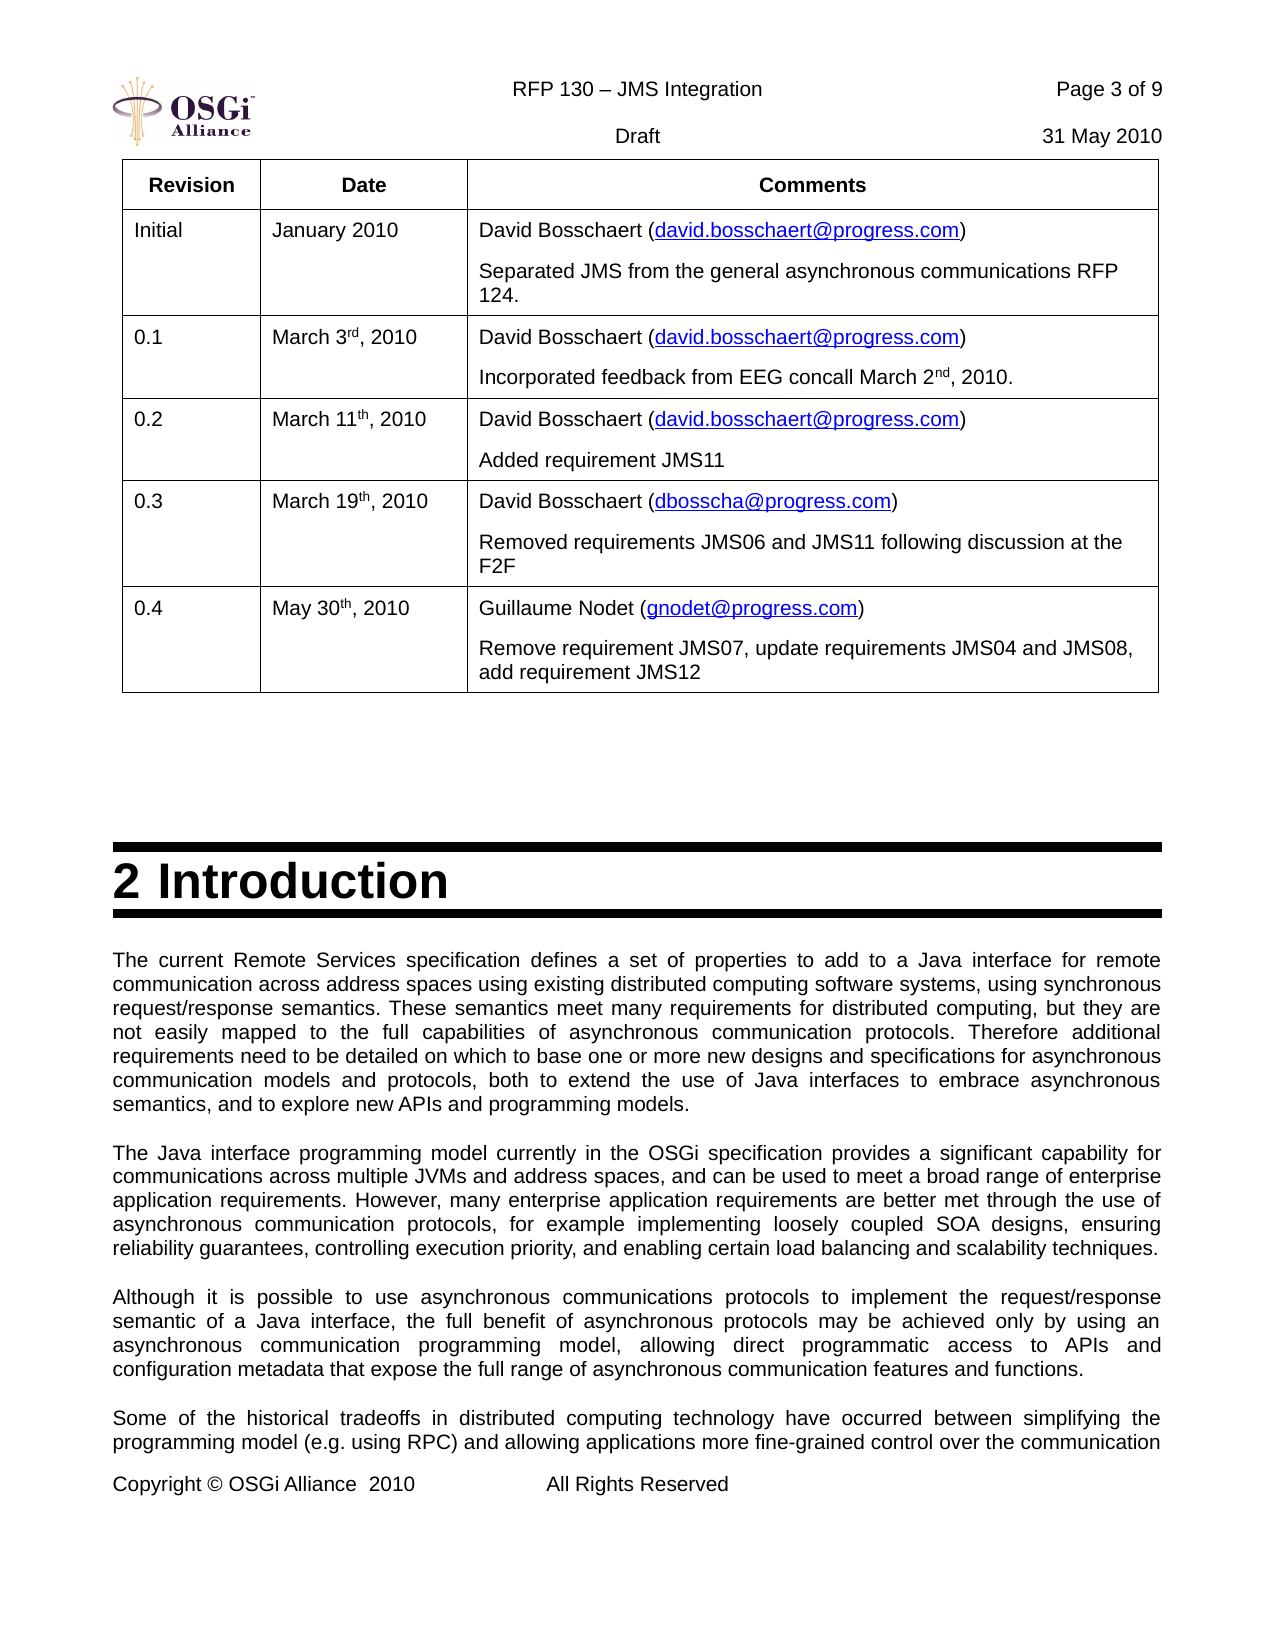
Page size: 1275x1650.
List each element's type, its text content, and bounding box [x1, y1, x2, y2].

subtitle Introduction [112, 843, 1162, 918]
table_cell David Bosschaert (dbosscha@progress.com) Removed requirements JMS06 and JMS11 following discussion at the F2F [468, 481, 1158, 586]
table_cell David Bosschaert (david.bosschaert@progress.com) Separated JMS from the general asynchronous communications RFP 124. [468, 210, 1158, 315]
table_header Revision [123, 160, 260, 209]
table_cell January 2010 [261, 210, 467, 315]
text The Java interface programming model currently in the OSGi specification provides a significant capability for communications across multiple JVMs and address spaces, and can be used to meet a broad range of enterprise application requirements. However, many enterprise application requirements are better met through the use of asynchronous communication protocols, for example implementing loosely coupled SOA designs, ensuring reliability guarantees, controlling execution priority, and enabling certain load balancing and scalability techniques. [112, 1140, 1162, 1260]
table_cell 0.3 [123, 481, 260, 586]
table_cell March 11th, 2010 [261, 399, 467, 480]
table_cell David Bosschaert (david.bosschaert@progress.com) Added requirement JMS11 [468, 399, 1158, 480]
table_header Date [261, 160, 467, 209]
table_cell 0.1 [123, 316, 260, 397]
text Some of the historical tradeoffs in distributed computing technology have occurred between simplifying the programming model (e.g. using RPC) and allowing applications more fine-grained control over the communication [112, 1406, 1162, 1454]
table_cell March 3rd, 2010 [261, 316, 467, 397]
table_cell Initial [123, 210, 260, 315]
table_cell March 19th, 2010 [261, 481, 467, 586]
table_cell Guillaume Nodet (gnodet@progress.com) Remove requirement JMS07, update requirements JMS04 and JMS08, add requirement JMS12 [468, 587, 1158, 692]
table_cell May 30th, 2010 [261, 587, 467, 692]
text Although it is possible to use asynchronous communications protocols to implement the request/response semantic of a Java interface, the full benefit of asynchronous protocols may be achieved only by using an asynchronous communication programming model, allowing direct programmatic access to APIs and configuration metadata that expose the full range of asynchronous communication features and functions. [112, 1285, 1162, 1381]
table_cell 0.2 [123, 399, 260, 480]
text The current Remote Services specification defines a set of properties to add to a Java interface for remote communication across address spaces using existing distributed computing software systems, using synchronous request/response semantics. These semantics meet many requirements for distributed computing, but they are not easily mapped to the full capabilities of asynchronous communication protocols. Therefore additional requirements need to be detailed on which to base one or more new designs and specifications for asynchronous communication models and protocols, both to extend the use of Java interfaces to embrace asynchronous semantics, and to explore new APIs and programming models. [112, 948, 1162, 1115]
table_header Comments [468, 160, 1158, 209]
table_cell David Bosschaert (david.bosschaert@progress.com) Incorporated feedback from EEG concall March 2nd, 2010. [468, 316, 1158, 397]
table_cell 0.4 [123, 587, 260, 692]
